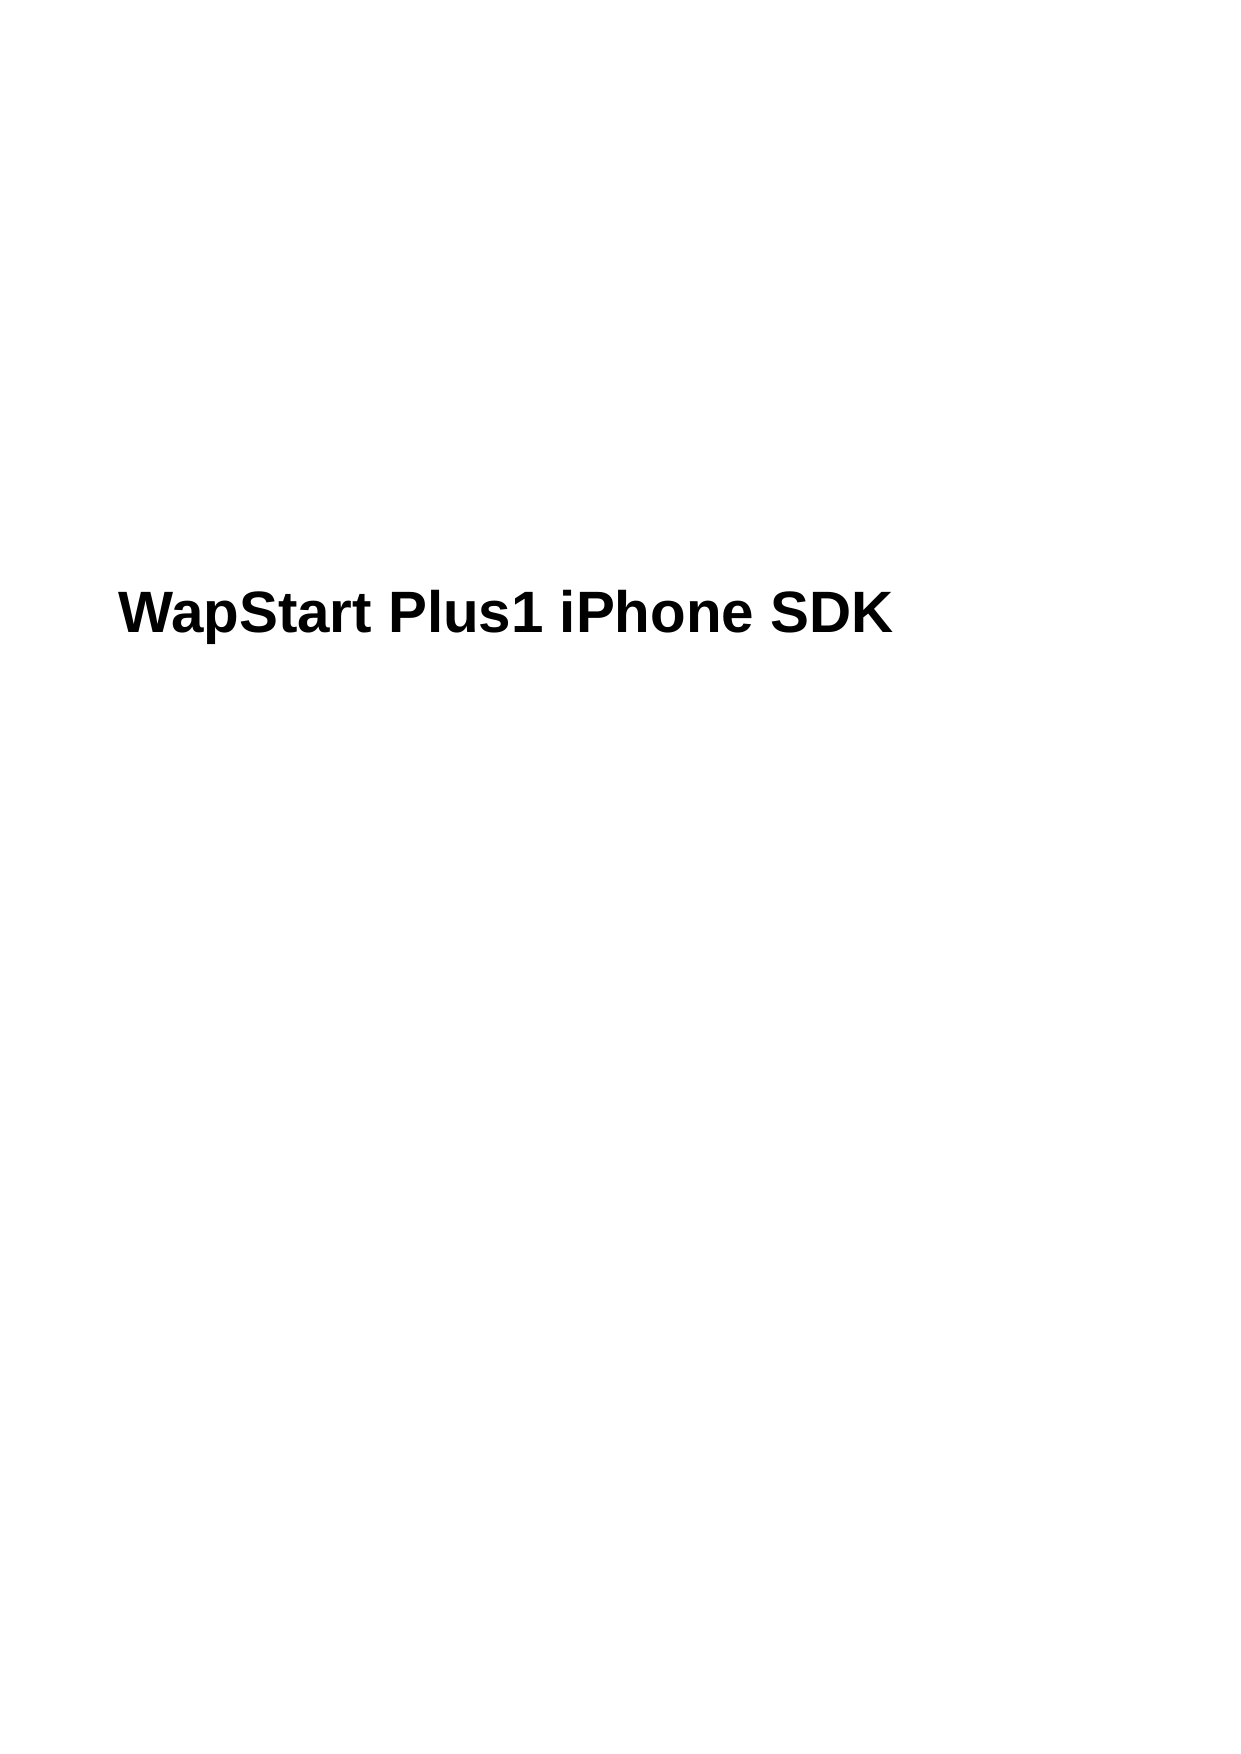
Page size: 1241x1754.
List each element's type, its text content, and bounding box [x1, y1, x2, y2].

text WapStart Plus1 iPhone SDK [118, 578, 1122, 645]
